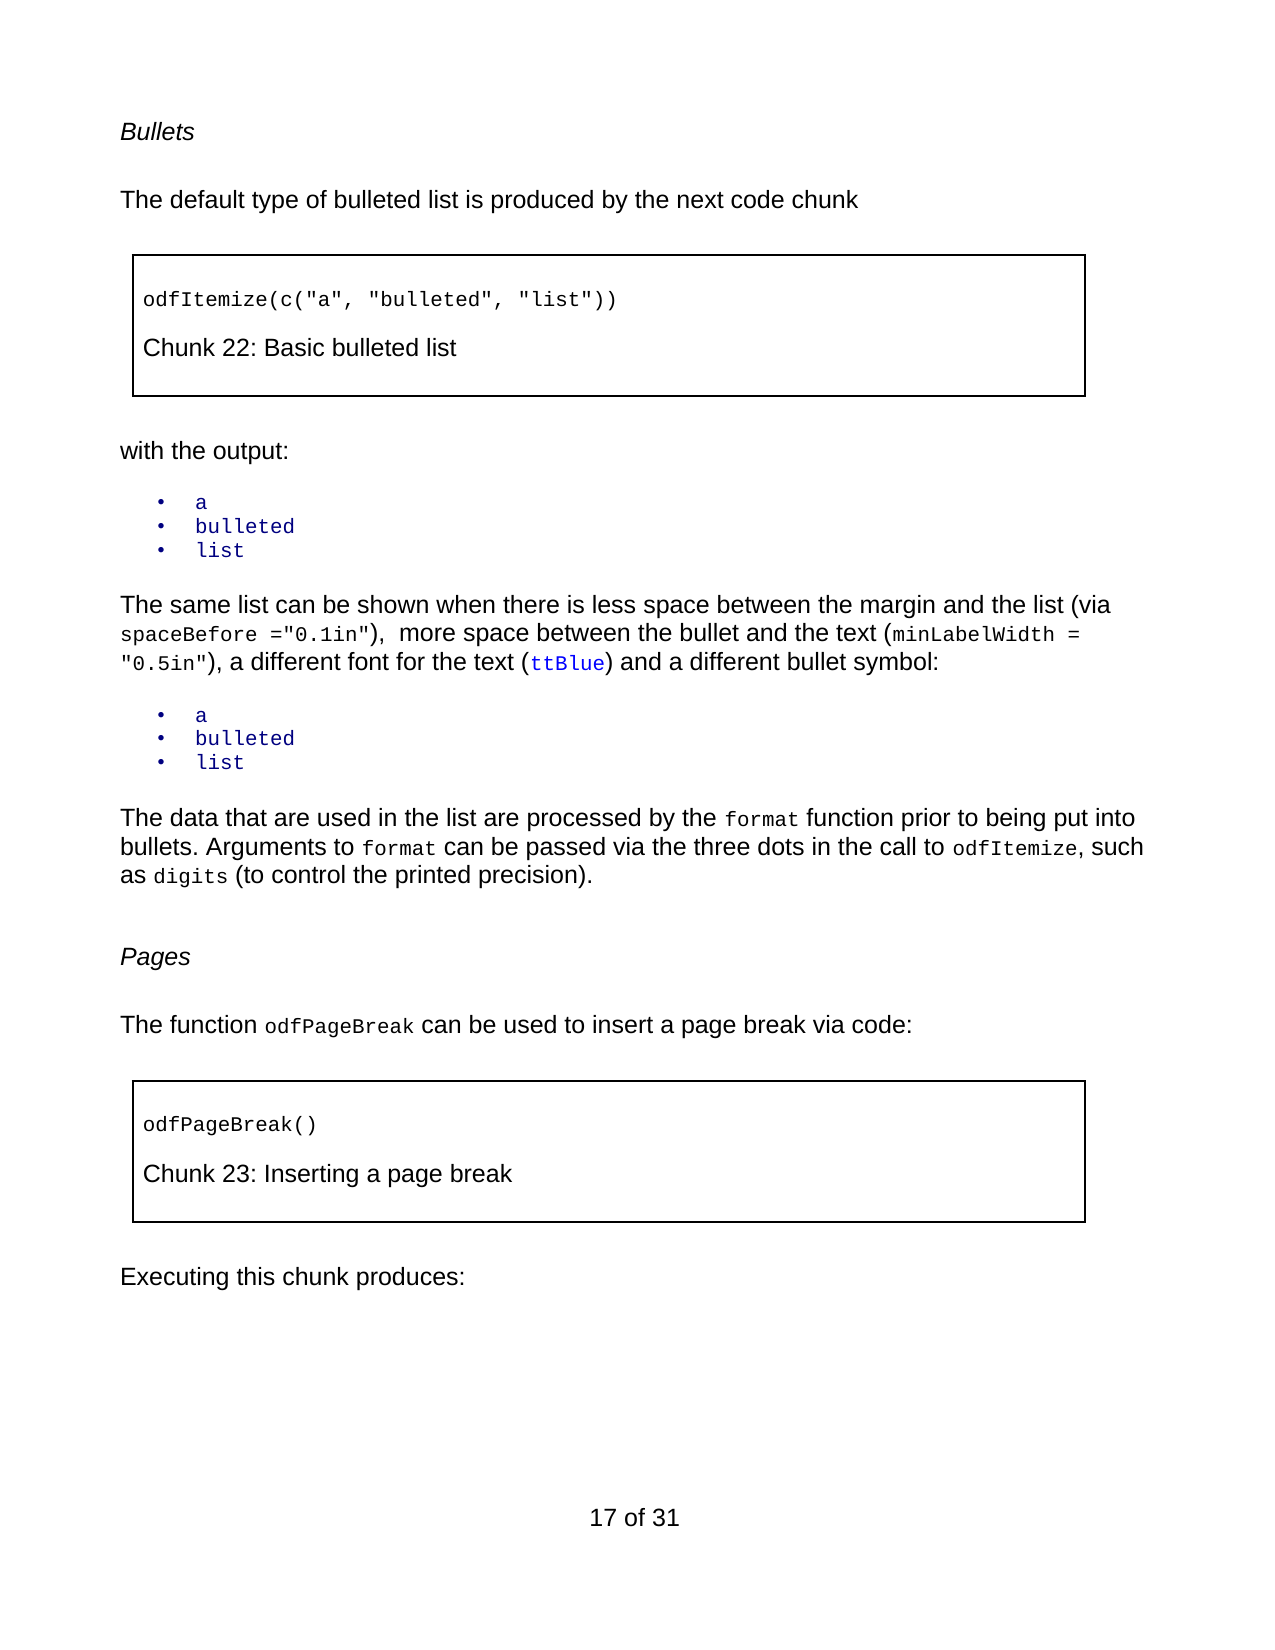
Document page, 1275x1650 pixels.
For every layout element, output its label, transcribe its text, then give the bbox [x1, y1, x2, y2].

text Chunk 23: Inserting a page break [143, 1159, 1075, 1187]
text Executing this chunk produces: [120, 1262, 1149, 1290]
text The default type of bulleted list is produced by the next code chunk [120, 186, 1149, 214]
text The data that are used in the list are processed by the format function prior to being put into bullets. Arguments to format can be passed via the three dots in the call to odfItemize, such as digits (to control the printed precision). [120, 803, 1149, 890]
text odfPageBreak() [143, 1114, 1075, 1138]
text with the output: [120, 437, 1149, 464]
text The function odfPageBreak can be used to insert a page break via code: [120, 1011, 1149, 1040]
list bulleted [157, 516, 1149, 540]
text odfItemize(c("a", "bulleted", "list")) [143, 288, 1075, 312]
list bulleted [157, 728, 1149, 752]
list a [157, 705, 1149, 728]
subtitle Bullets [120, 118, 1149, 146]
list list [157, 752, 1149, 776]
list list [157, 540, 1149, 563]
list a [157, 492, 1149, 516]
text The same list can be shown when there is less space between the margin and the list (via spaceBefore ="0.1in"), more space between the bullet and the text (minLabelWidth = "0.5in"), a different font for the text (ttBlue) and a different bullet symbol: [120, 591, 1149, 677]
subtitle Pages [120, 943, 1149, 971]
text Chunk 22: Basic bulleted list [143, 333, 1075, 361]
